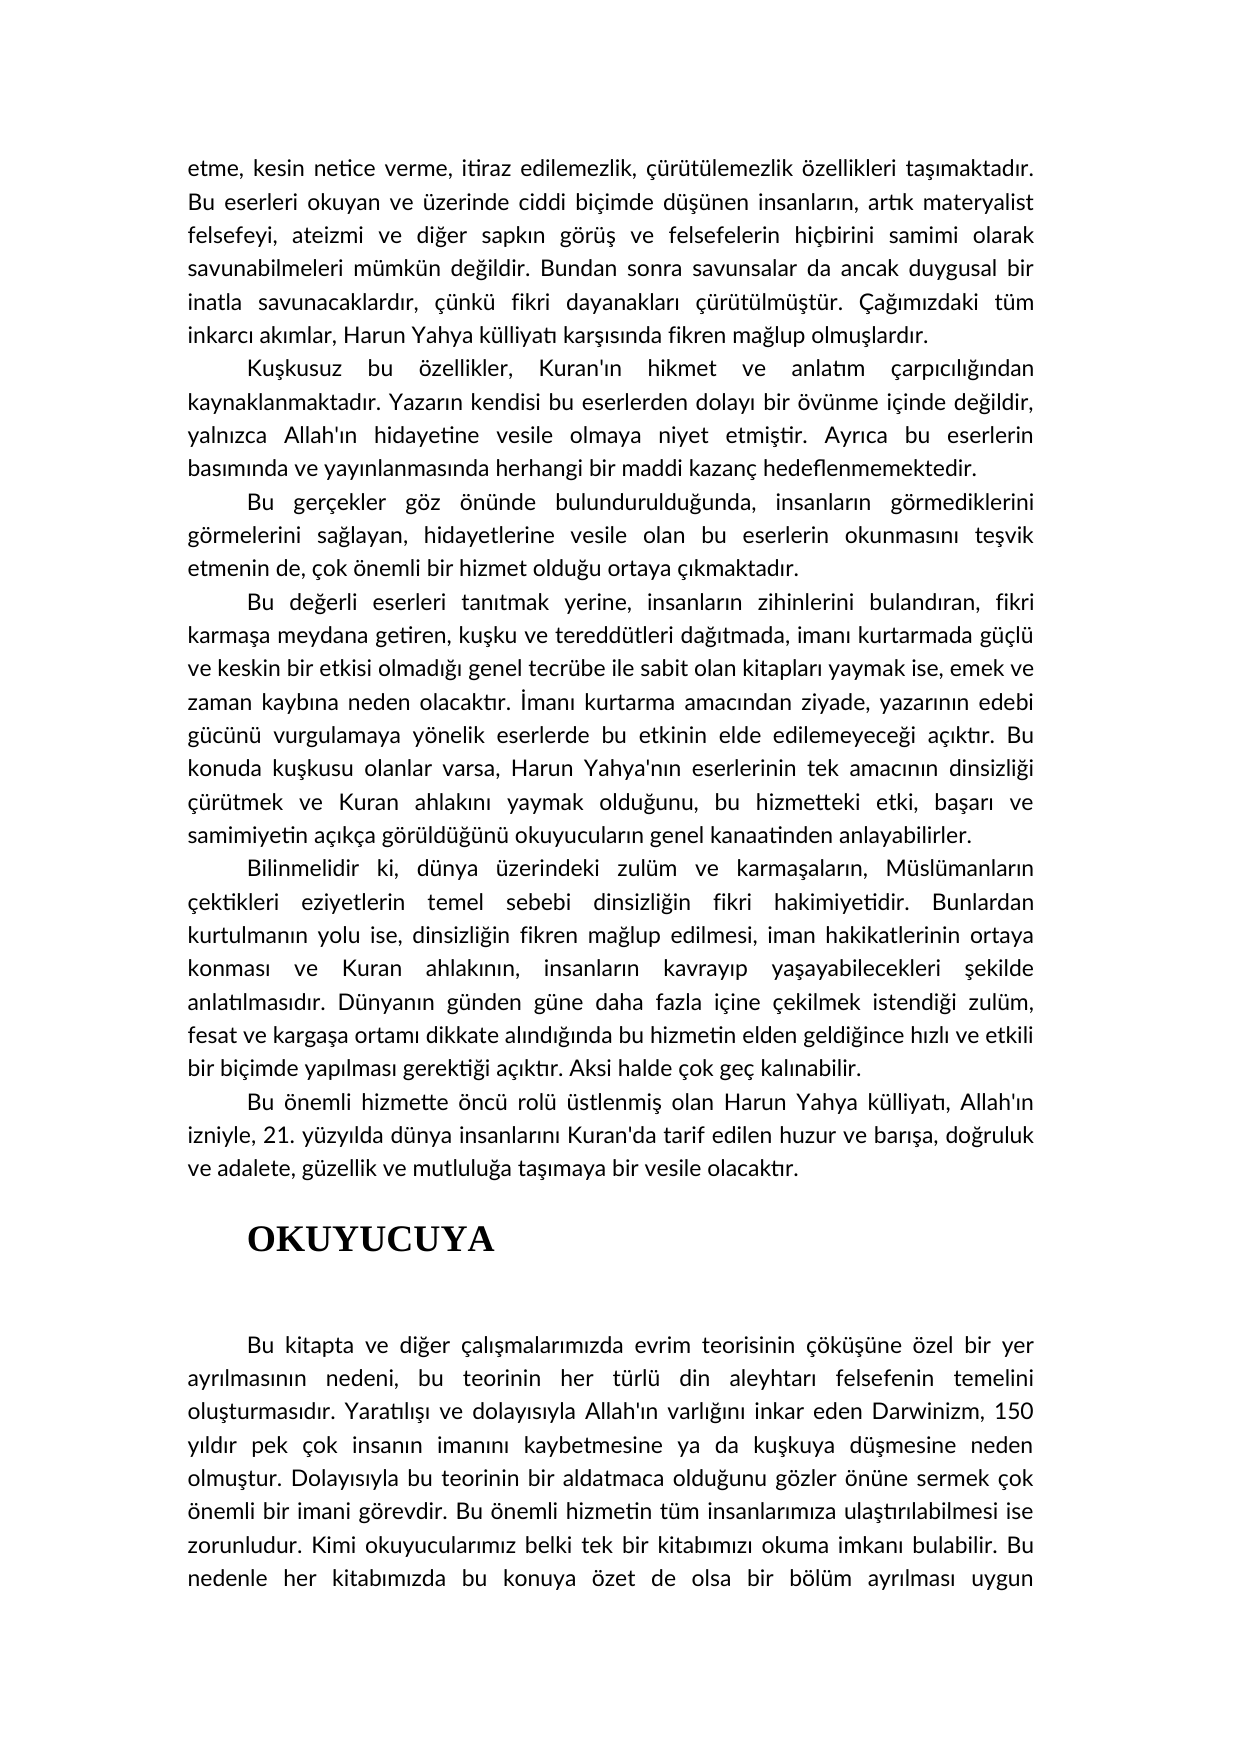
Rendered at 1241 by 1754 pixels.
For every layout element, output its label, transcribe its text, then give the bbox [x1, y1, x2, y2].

text Bu değerli eserleri tanıtmak yerine, insanların zihinlerini bulandıran, fikri karmaşa meydana getiren, kuşku ve tereddütleri dağıtmada, imanı kurtarmada güçlü ve keskin bir etkisi olmadığı genel tecrübe ile sabit olan kitapları yaymak ise, emek ve zaman kaybına neden olacaktır. İmanı kurtarma amacından ziyade, yazarının edebi gücünü vurgulamaya yönelik eserlerde bu etkinin elde edilemeyeceği açıktır. Bu konuda kuşkusu olanlar varsa, Harun Yahya'nın eserlerinin tek amacının dinsizliği çürütmek ve Kuran ahlakını yaymak olduğunu, bu hizmetteki etki, başarı ve samimiyetin açıkça görüldüğünü okuyucuların genel kanaatinden anlayabilirler. [187, 583, 1035, 850]
subtitle OKUYUCUYA [187, 1217, 494, 1260]
text Bu kitapta ve diğer çalışmalarımızda evrim teorisinin çöküşüne özel bir yer ayrılmasının nedeni, bu teorinin her türlü din aleyhtarı felsefenin temelini oluşturmasıdır. Yaratılışı ve dolayısıyla Allah'ın varlığını inkar eden Darwinizm, 150 yıldır pek çok insanın imanını kaybetmesine ya da kuşkuya düşmesine neden olmuştur. Dolayısıyla bu teorinin bir aldatmaca olduğunu gözler önüne sermek çok önemli bir imani görevdir. Bu önemli hizmetin tüm insanlarımıza ulaştırılabilmesi ise zorunludur. Kimi okuyucularımız belki tek bir kitabımızı okuma imkanı bulabilir. Bu nedenle her kitabımızda bu konuya özet de olsa bir bölüm ayrılması uygun [187, 1326, 1035, 1593]
text Bu önemli hizmette öncü rolü üstlenmiş olan Harun Yahya külliyatı, Allah'ın izniyle, 21. yüzyılda dünya insanlarını Kuran'da tarif edilen huzur ve barışa, doğruluk ve adalete, güzellik ve mutluluğa taşımaya bir vesile olacaktır. [187, 1083, 1035, 1183]
text etme, kesin netice verme, itiraz edilemezlik, çürütülemezlik özellikleri taşımaktadır. Bu eserleri okuyan ve üzerinde ciddi biçimde düşünen insanların, artık materyalist felsefeyi, ateizmi ve diğer sapkın görüş ve felsefelerin hiçbirini samimi olarak savunabilmeleri mümkün değildir. Bundan sonra savunsalar da ancak duygusal bir inatla savunacaklardır, çünkü fikri dayanakları çürütülmüştür. Çağımızdaki tüm inkarcı akımlar, Harun Yahya külliyatı karşısında fikren mağlup olmuşlardır. [187, 150, 1035, 350]
text Bilinmelidir ki, dünya üzerindeki zulüm ve karmaşaların, Müslümanların çektikleri eziyetlerin temel sebebi dinsizliğin fikri hakimiyetidir. Bunlardan kurtulmanın yolu ise, dinsizliğin fikren mağlup edilmesi, iman hakikatlerinin ortaya konması ve Kuran ahlakının, insanların kavrayıp yaşayabilecekleri şekilde anlatılmasıdır. Dünyanın günden güne daha fazla içine çekilmek istendiği zulüm, fesat ve kargaşa ortamı dikkate alındığında bu hizmetin elden geldiğince hızlı ve etkili bir biçimde yapılması gerektiği açıktır. Aksi halde çok geç kalınabilir. [187, 850, 1035, 1083]
text Bu gerçekler göz önünde bulundurulduğunda, insanların görmediklerini görmelerini sağlayan, hidayetlerine vesile olan bu eserlerin okunmasını teşvik etmenin de, çok önemli bir hizmet olduğu ortaya çıkmaktadır. [187, 483, 1035, 583]
text Kuşkusuz bu özellikler, Kuran'ın hikmet ve anlatım çarpıcılığından kaynaklanmaktadır. Yazarın kendisi bu eserlerden dolayı bir övünme içinde değildir, yalnızca Allah'ın hidayetine vesile olmaya niyet etmiştir. Ayrıca bu eserlerin basımında ve yayınlanmasında herhangi bir maddi kazanç hedeflenmemektedir. [187, 350, 1035, 483]
